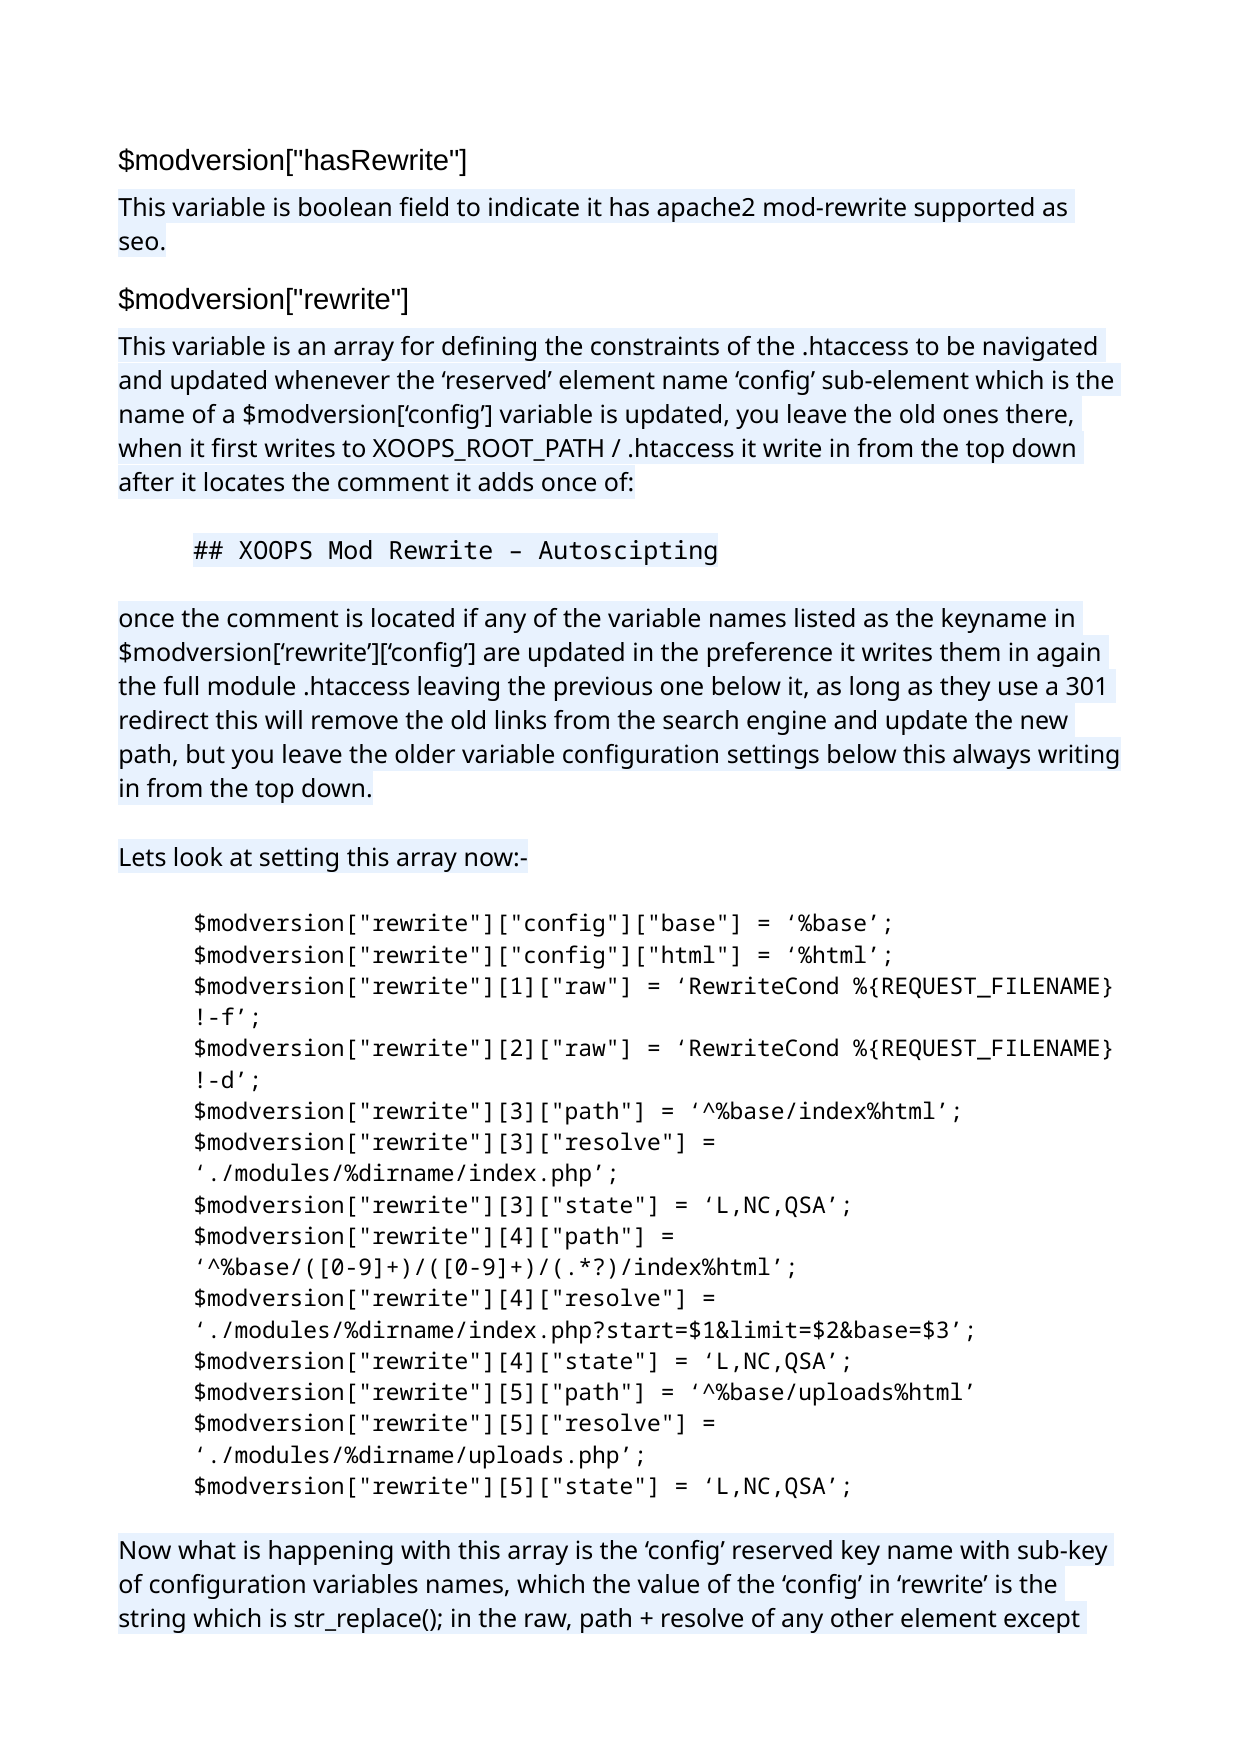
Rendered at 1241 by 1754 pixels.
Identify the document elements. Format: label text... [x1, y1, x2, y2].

text $modversion["rewrite"][3]["resolve"] = ‘./modules/%dirname/index.php’; [193, 1126, 1122, 1189]
subtitle $modversion["hasRewrite"] [118, 143, 1122, 177]
text $modversion["rewrite"][3]["path"] = ‘^%base/index%html’; [193, 1095, 1122, 1126]
text $modversion["rewrite"][4]["path"] = ‘^%base/([0-9]+)/([0-9]+)/(.*?)/index%html’; [193, 1220, 1122, 1282]
text once the comment is located if any of the variable names listed as the keyname in $modversion[‘rewrite’][‘config’] are updated in the preference it writes them in again the full module .htaccess leaving the previous one below it, as long as they use a 301 redirect this will remove the old links from the search engine and update the new path, but you leave the older variable configuration settings below this always writing in from the top down. [118, 601, 1122, 805]
text $modversion["rewrite"][5]["path"] = ‘^%base/uploads%html’ [193, 1376, 1122, 1407]
text This variable is an array for defining the constraints of the .htaccess to be navigated and updated whenever the ‘reserved’ element name ‘config’ sub-element which is the name of a $modversion[‘config’] variable is updated, you leave the old ones there, when it first writes to XOOPS_ROOT_PATH / .htaccess it write in from the top down after it locates the comment it adds once of: [118, 328, 1122, 499]
text $modversion["rewrite"][2]["raw"] = ‘RewriteCond %{REQUEST_FILENAME} !-d’; [193, 1032, 1122, 1095]
text Lets look at setting this array now:- [118, 839, 1122, 873]
text $modversion["rewrite"][5]["state"] = ‘L,NC,QSA’; [193, 1470, 1122, 1501]
text $modversion["rewrite"][4]["resolve"] = ‘./modules/%dirname/index.php?start=$1&limit=$2&base=$3’; [193, 1282, 1122, 1345]
text $modversion["rewrite"][5]["resolve"] = ‘./modules/%dirname/uploads.php’; [193, 1407, 1122, 1470]
text $modversion["rewrite"][1]["raw"] = ‘RewriteCond %{REQUEST_FILENAME} !-f’; [193, 970, 1122, 1032]
text ## XOOPS Mod Rewrite – Autoscipting [193, 533, 1122, 567]
text $modversion["rewrite"]["config"]["base"] = ‘%base’; [193, 907, 1122, 939]
text This variable is boolean field to indicate it has apache2 mod-rewrite supported as seo. [118, 189, 1122, 257]
subtitle $modversion["rewrite"] [118, 282, 1122, 316]
text $modversion["rewrite"][4]["state"] = ‘L,NC,QSA’; [193, 1345, 1122, 1376]
text $modversion["rewrite"][3]["state"] = ‘L,NC,QSA’; [193, 1189, 1122, 1220]
text Now what is happening with this array is the ‘config’ reserved key name with sub-key of configuration variables names, which the value of the ‘config’ in ‘rewrite’ is the string which is str_replace(); in the raw, path + resolve of any other element except [118, 1532, 1122, 1634]
text $modversion["rewrite"]["config"]["html"] = ‘%html’; [193, 939, 1122, 970]
